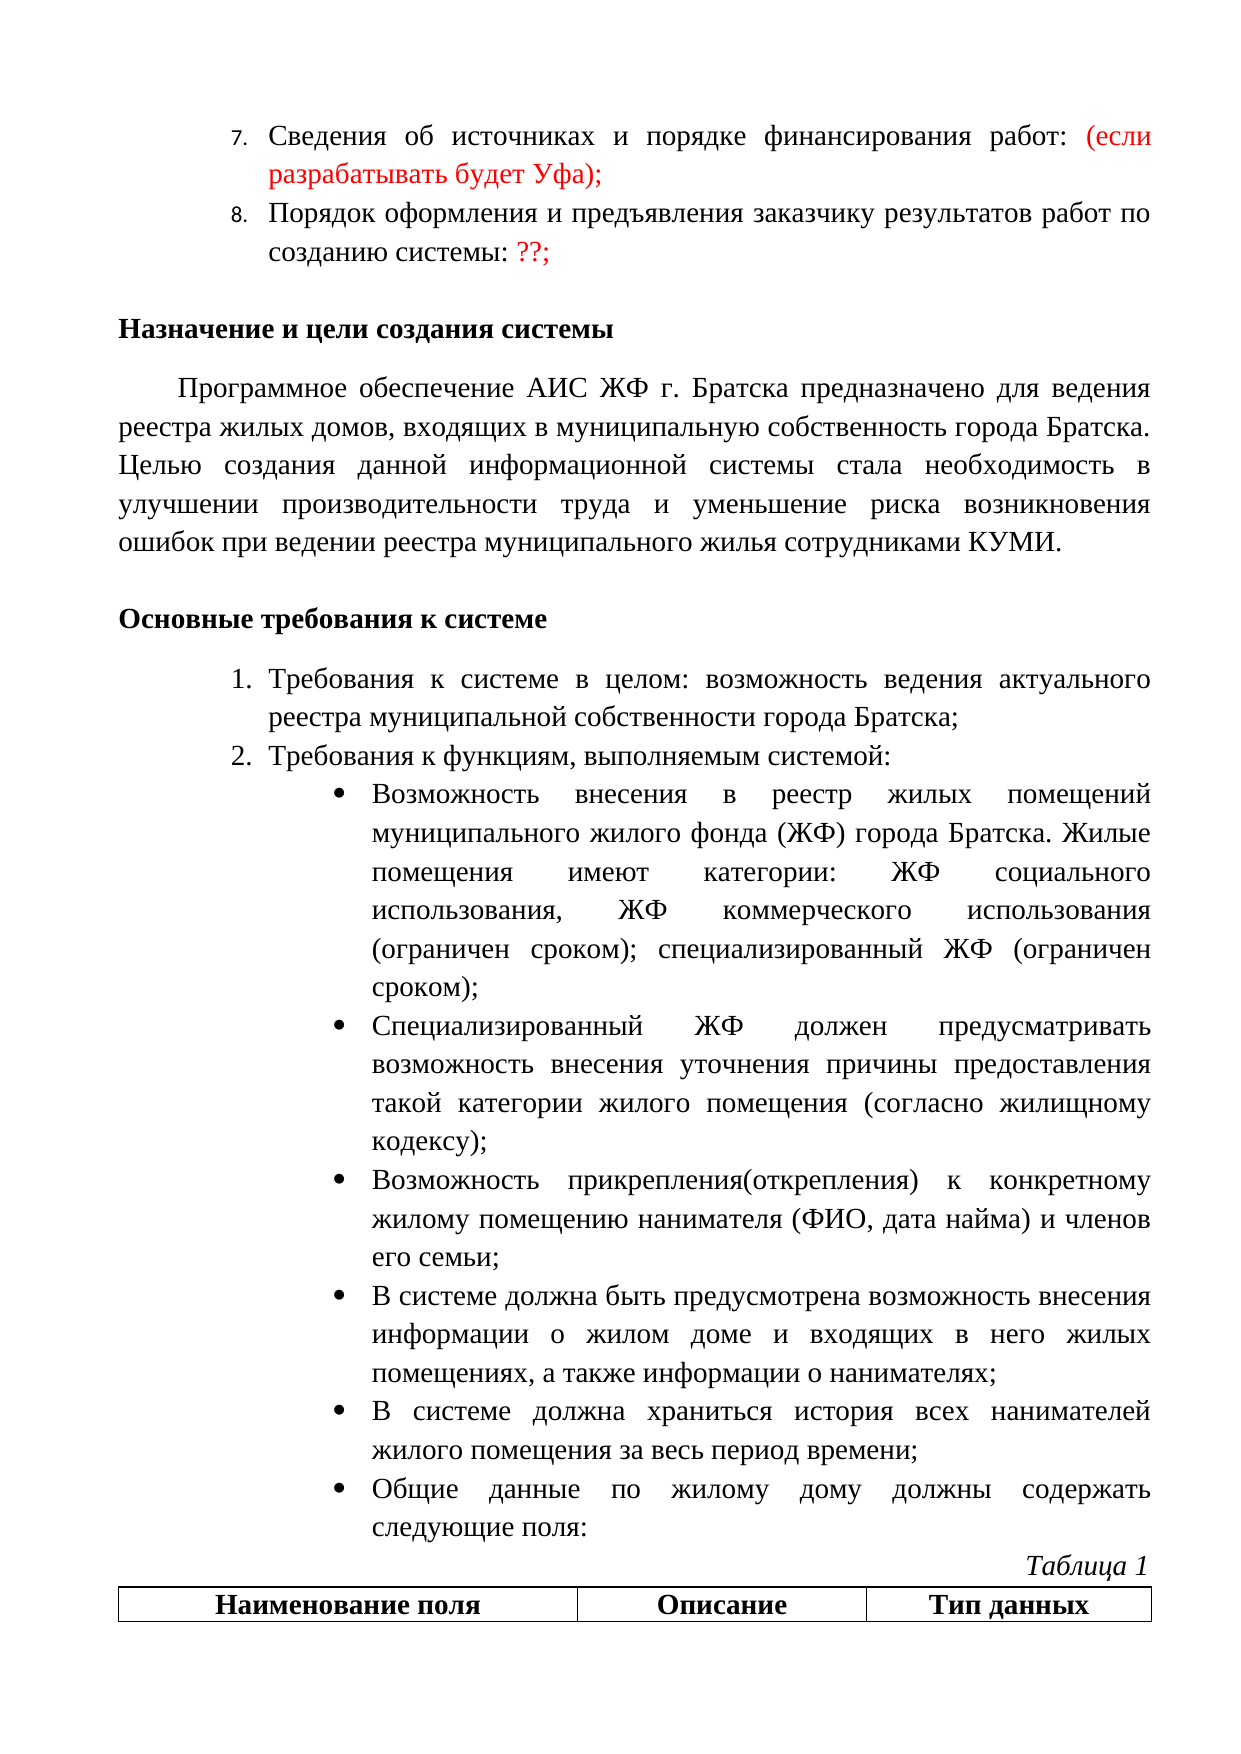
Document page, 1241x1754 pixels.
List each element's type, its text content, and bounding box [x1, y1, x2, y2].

list Общие данные по жилому дому должны содержать следующие поля: [334, 1471, 1152, 1543]
list Требования к функциям, выполняемым системой: [231, 738, 1152, 771]
list Порядок оформления и предъявления заказчику результатов работ по созданию системы: ??; [231, 195, 1152, 267]
list Сведения об источниках и порядке финансирования работ: (если разрабатывать будет Уфа); [231, 118, 1152, 190]
list Возможность прикрепления(открепления) к конкретному жилому помещению нанимателя (ФИО, дата найма) и членов его семьи; [334, 1162, 1152, 1273]
list Возможность внесения в реестр жилых помещений муниципального жилого фонда (ЖФ) города Братска. Жилые помещения имеют категории: ЖФ социального использования, ЖФ коммерческого использования (ограничен сроком); специализированный ЖФ (ограничен сроком); [334, 776, 1152, 1003]
table_header Описание [578, 1588, 866, 1621]
text Программное обеспечение АИС ЖФ г. Братска предназначено для ведения реестра жилых домов, входящих в муниципальную собственность города Братска. Целью создания данной информационной системы стала необходимость в улучшении производительности труда и уменьшение риска возникновения ошибок при ведении реестра муниципального жилья сотрудниками КУМИ. [118, 370, 1152, 558]
list Специализированный ЖФ должен предусматривать возможность внесения уточнения причины предоставления такой категории жилого помещения (согласно жилищному кодексу); [334, 1008, 1152, 1157]
subtitle Основные требования к системе [118, 601, 1152, 635]
list Требования к системе в целом: возможность ведения актуального реестра муниципальной собственности города Братска; [231, 661, 1152, 733]
list В системе должна быть предусмотрена возможность внесения информации о жилом доме и входящих в него жилых помещениях, а также информации о нанимателях; [334, 1278, 1152, 1388]
list В системе должна храниться история всех нанимателей жилого помещения за весь период времени; [334, 1393, 1152, 1466]
table_header Наименование поля [119, 1588, 577, 1621]
table_header Тип данных [867, 1588, 1151, 1621]
subtitle Назначение и цели создания системы [118, 311, 1152, 344]
text Таблица 1 [268, 1548, 1152, 1581]
